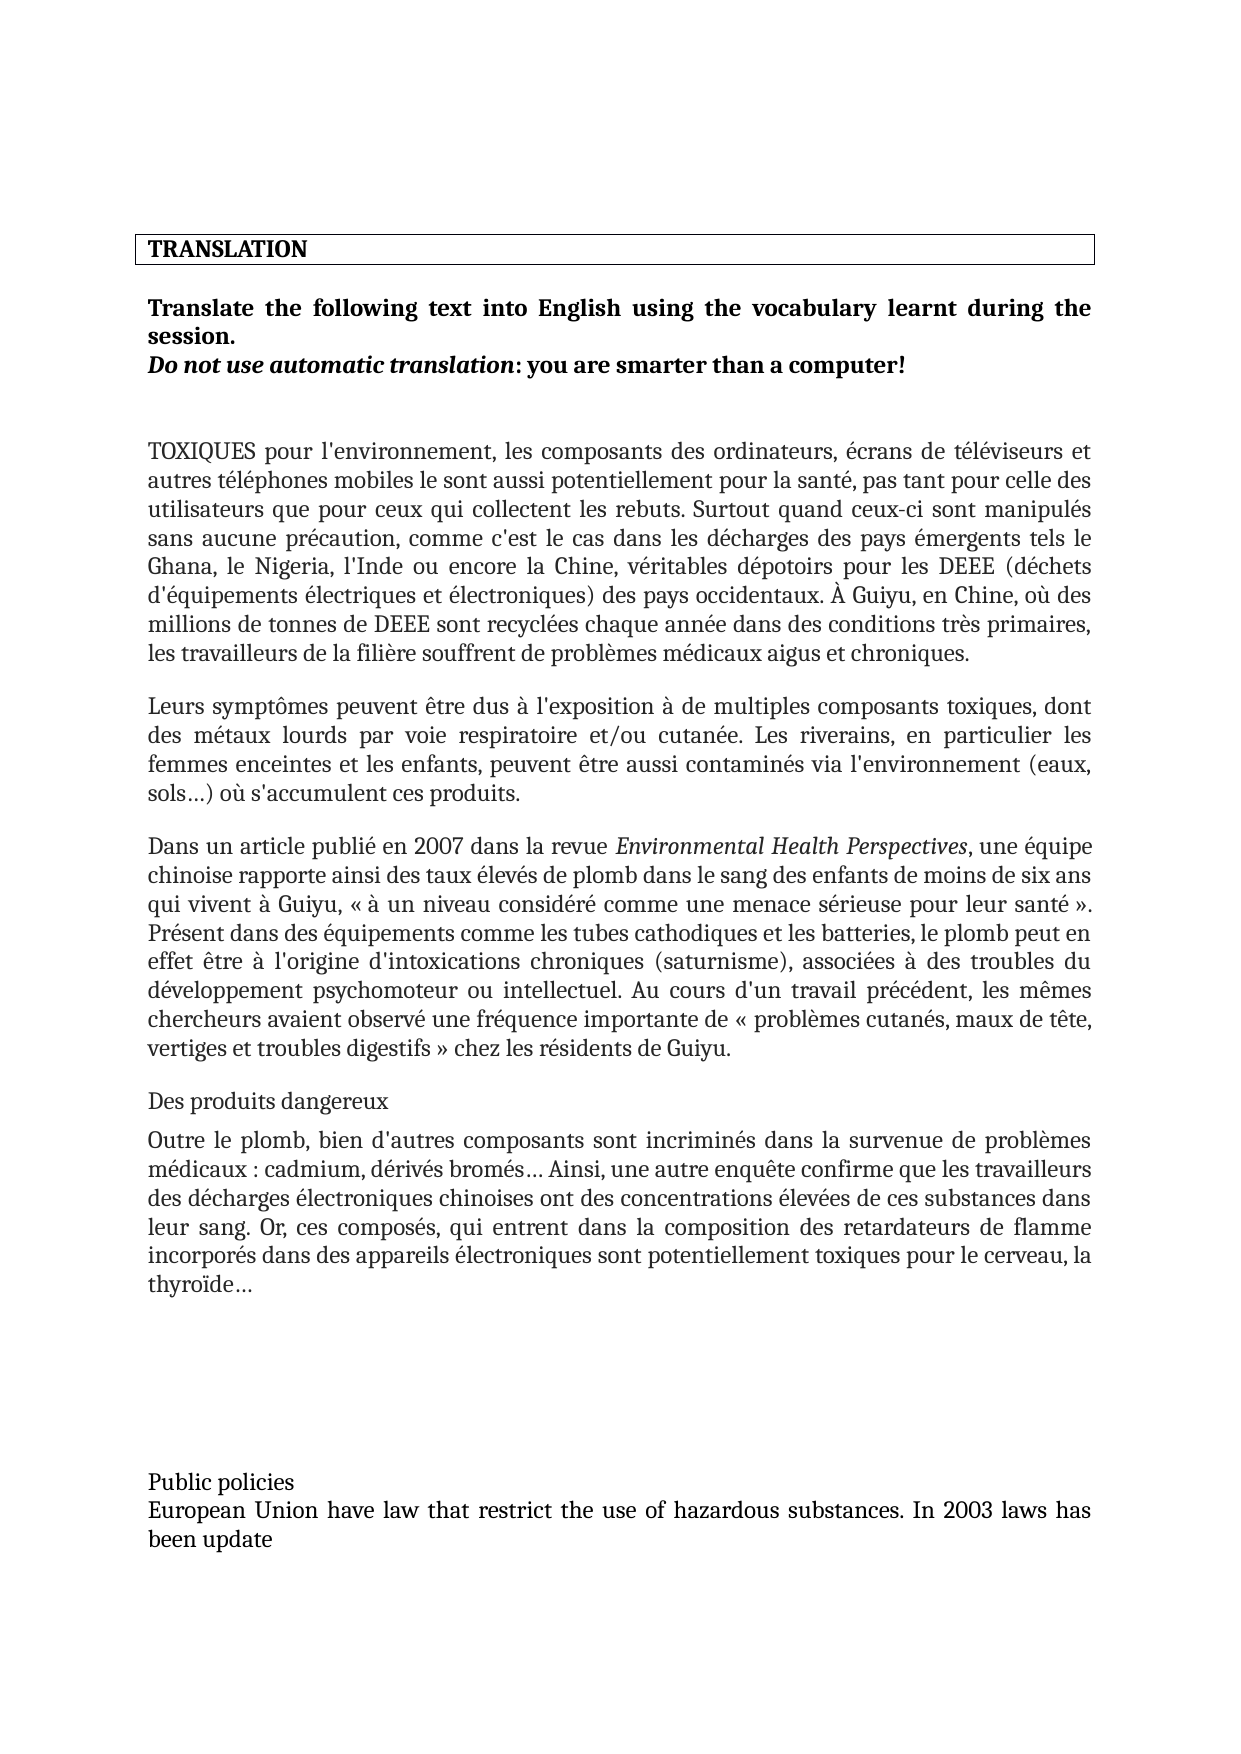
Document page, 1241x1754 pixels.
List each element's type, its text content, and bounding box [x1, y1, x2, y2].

table_header TRANSLATION [136, 235, 1094, 264]
text Des produits dangereux [148, 1087, 1093, 1116]
text Leurs symptômes peuvent être dus à l'exposition à de multiples composants toxiques, dont des métaux lourds par voie respiratoire et/ou cutanée. Les riverains, en particulier les femmes enceintes et les enfants, peuvent être aussi contaminés via l'environnement (eaux, sols…) où s'accumulent ces produits. [148, 692, 1093, 807]
text Public policies [148, 1468, 1093, 1496]
text Do not use automatic translation: you are smarter than a computer! [148, 351, 1093, 380]
text Outre le plomb, bien d'autres composants sont incriminés dans la survenue de problèmes médicaux : cadmium, dérivés bromés… Ainsi, une autre enquête confirme que les travailleurs des décharges électroniques chinoises ont des concentrations élevées de ces substances dans leur sang. Or, ces composés, qui entrent dans la composition des retardateurs de flamme incorporés dans des appareils électroniques sont potentiellement toxiques pour le cerveau, la thyroïde… [148, 1126, 1093, 1299]
text European Union have law that restrict the use of hazardous substances. In 2003 laws has been update [148, 1496, 1093, 1554]
text TOXIQUES pour l'environnement, les composants des ordinateurs, écrans de téléviseurs et autres téléphones mobiles le sont aussi potentiellement pour la santé, pas tant pour celle des utilisateurs que pour ceux qui collectent les rebuts. Surtout quand ceux-ci sont manipulés sans aucune précaution, comme c'est le cas dans les décharges des pays émergents tels le Ghana, le Nigeria, l'Inde ou encore la Chine, véritables dépotoirs pour les DEEE (déchets d'équipements électriques et électroniques) des pays occidentaux. À Guiyu, en Chine, où des millions de tonnes de DEEE sont recyclées chaque année dans des conditions très primaires, les travailleurs de la filière souffrent de problèmes médicaux aigus et chroniques. [148, 437, 1093, 667]
text Dans un article publié en 2007 dans la revue Environmental Health Perspectives, une équipe chinoise rapporte ainsi des taux élevés de plomb dans le sang des enfants de moins de six ans qui vivent à Guiyu, « à un niveau considéré comme une menace sérieuse pour leur santé ». Présent dans des équipements comme les tubes cathodiques et les batteries, le plomb peut en effet être à l'origine d'intoxications chroniques (saturnisme), associées à des troubles du développement psychomoteur ou intellectuel. Au cours d'un travail précédent, les mêmes chercheurs avaient observé une fréquence importante de « problèmes cutanés, maux de tête, vertiges et troubles digestifs » chez les résidents de Guiyu. [148, 832, 1093, 1062]
text Translate the following text into English using the vocabulary learnt during the session. [148, 293, 1093, 351]
